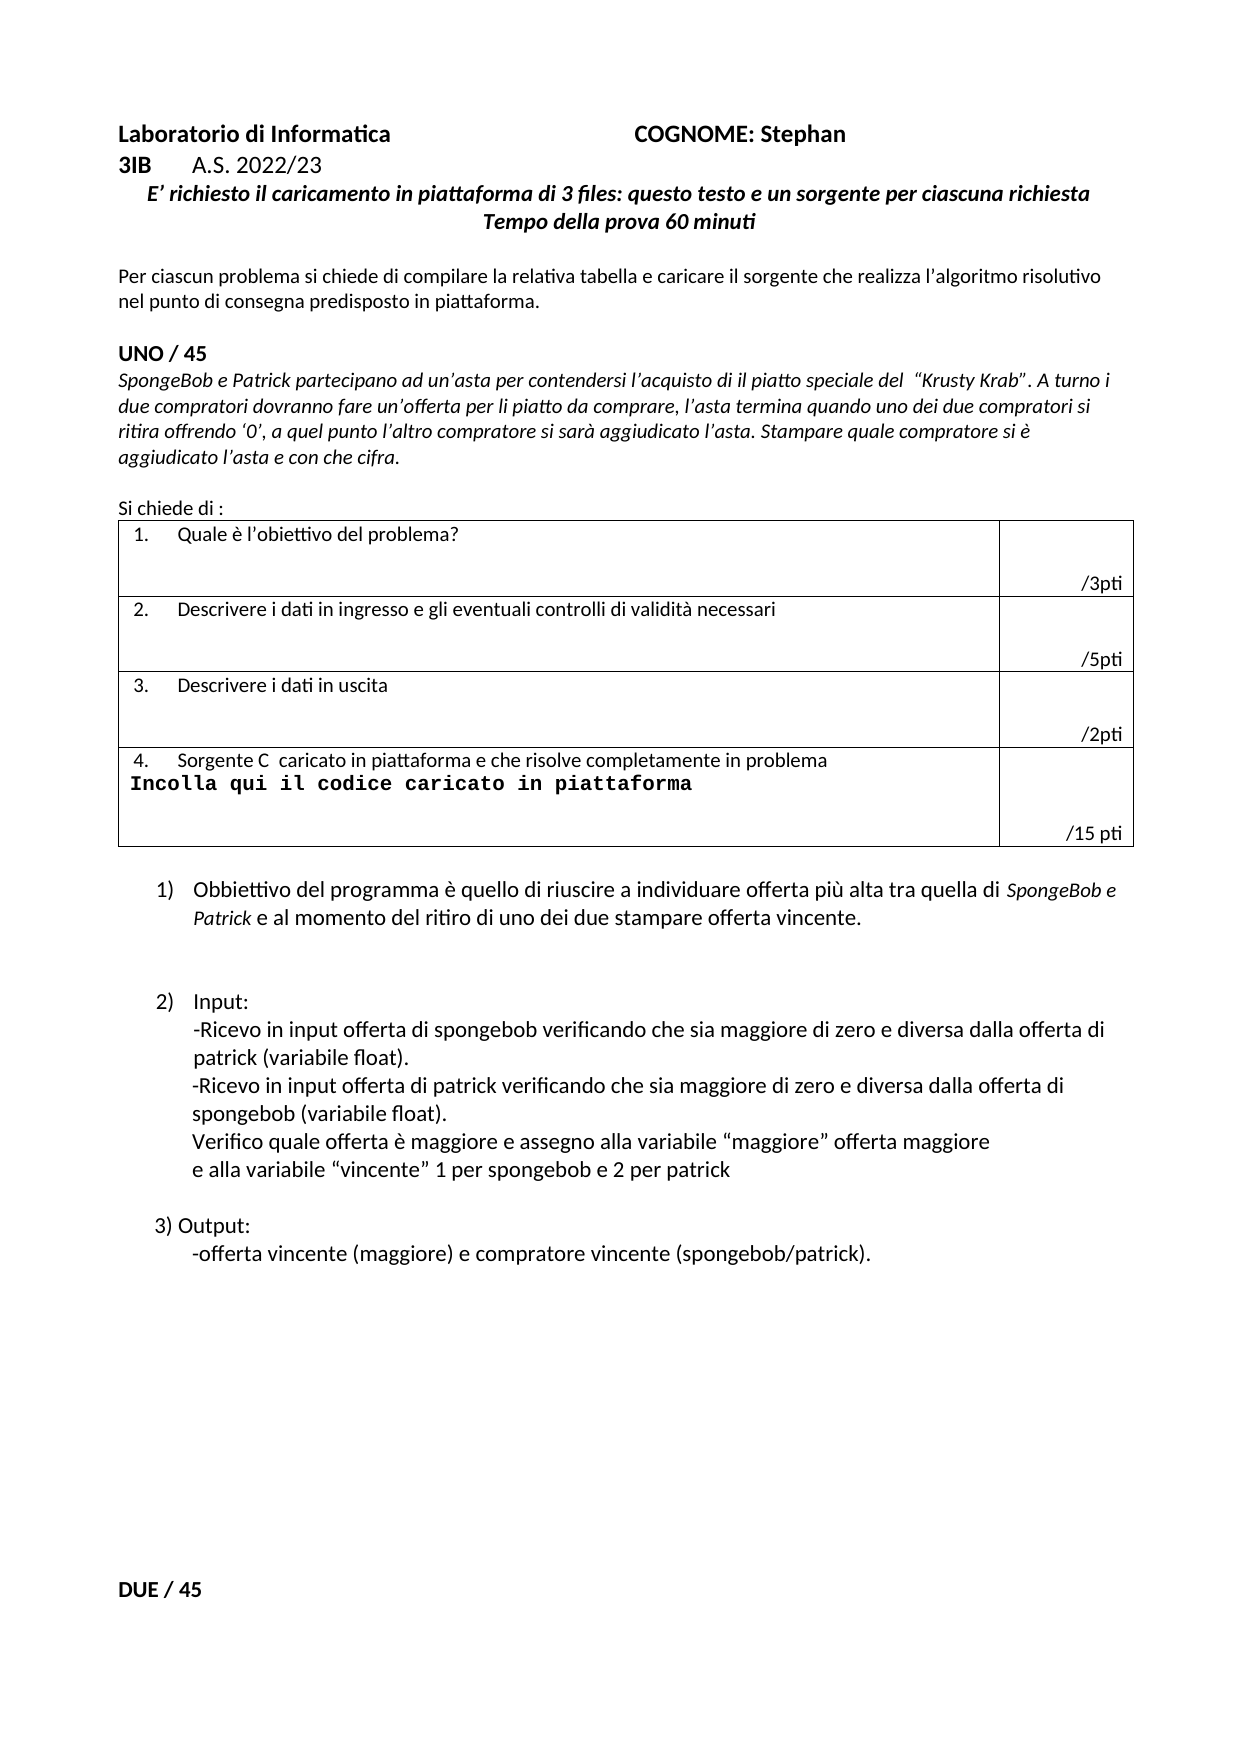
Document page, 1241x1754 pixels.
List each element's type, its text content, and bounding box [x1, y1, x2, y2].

text SpongeBob e Patrick partecipano ad un’asta per contendersi l’acquisto di il piatto speciale del “Krusty Krab”. A turno i due compratori dovranno fare un’offerta per li piatto da comprare, l’asta termina quando uno dei due compratori si ritira offrendo ‘0’, a quel punto l’altro compratore si sarà aggiudicato l’asta. Stampare quale compratore si è aggiudicato l’asta e con che cifra. [118, 368, 1122, 469]
text Verifico quale offerta è maggiore e assegno alla variabile “maggiore” offerta maggiore [118, 1127, 1122, 1155]
text Laboratorio di Informatica COGNOME: Stephan [118, 118, 1122, 149]
table_cell /2pti [1000, 672, 1133, 747]
text e alla variabile “vincente” 1 per spongebob e 2 per patrick [118, 1155, 1122, 1183]
text 3IB A.S. 2022/23 [118, 149, 1122, 179]
table_header Quale è l’obiettivo del problema? [119, 521, 999, 596]
text -offerta vincente (maggiore) e compratore vincente (spongebob/patrick). [118, 1239, 1122, 1267]
text E’ richiesto il caricamento in piattaforma di 3 files: questo testo e un sorgente per ciascuna richiesta [118, 179, 1122, 207]
table_cell Descrivere i dati in uscita [119, 672, 999, 747]
table_cell /15 pti [1000, 748, 1133, 846]
text Tempo della prova 60 minuti [118, 207, 1122, 235]
list -Ricevo in input offerta di spongebob verificando che sia maggiore di zero e diversa dalla offerta di patrick (variabile float). [156, 1015, 1122, 1071]
text 3) Output: [118, 1211, 1122, 1239]
text UNO / 45 [118, 339, 1122, 368]
table_cell Sorgente C caricato in piattaforma e che risolve completamente in problema Incolla qui il codice caricato in piattaforma [119, 748, 999, 846]
text Per ciascun problema si chiede di compilare la relativa tabella e caricare il sorgente che realizza l’algoritmo risolutivo nel punto di consegna predisposto in piattaforma. [118, 263, 1122, 314]
table_cell Descrivere i dati in ingresso e gli eventuali controlli di validità necessari [119, 597, 999, 671]
text -Ricevo in input offerta di patrick verificando che sia maggiore di zero e diversa dalla offerta di spongebob (variabile float). [118, 1071, 1122, 1127]
text DUE / 45 [118, 1575, 1122, 1603]
list Input: [156, 987, 1122, 1015]
text Si chiede di : [118, 495, 1122, 520]
table_cell /5pti [1000, 597, 1133, 671]
list Obbiettivo del programma è quello di riuscire a individuare offerta più alta tra quella di SpongeBob e Patrick e al momento del ritiro di uno dei due stampare offerta vincente. [156, 875, 1122, 931]
table_header /3pti [1000, 521, 1133, 596]
